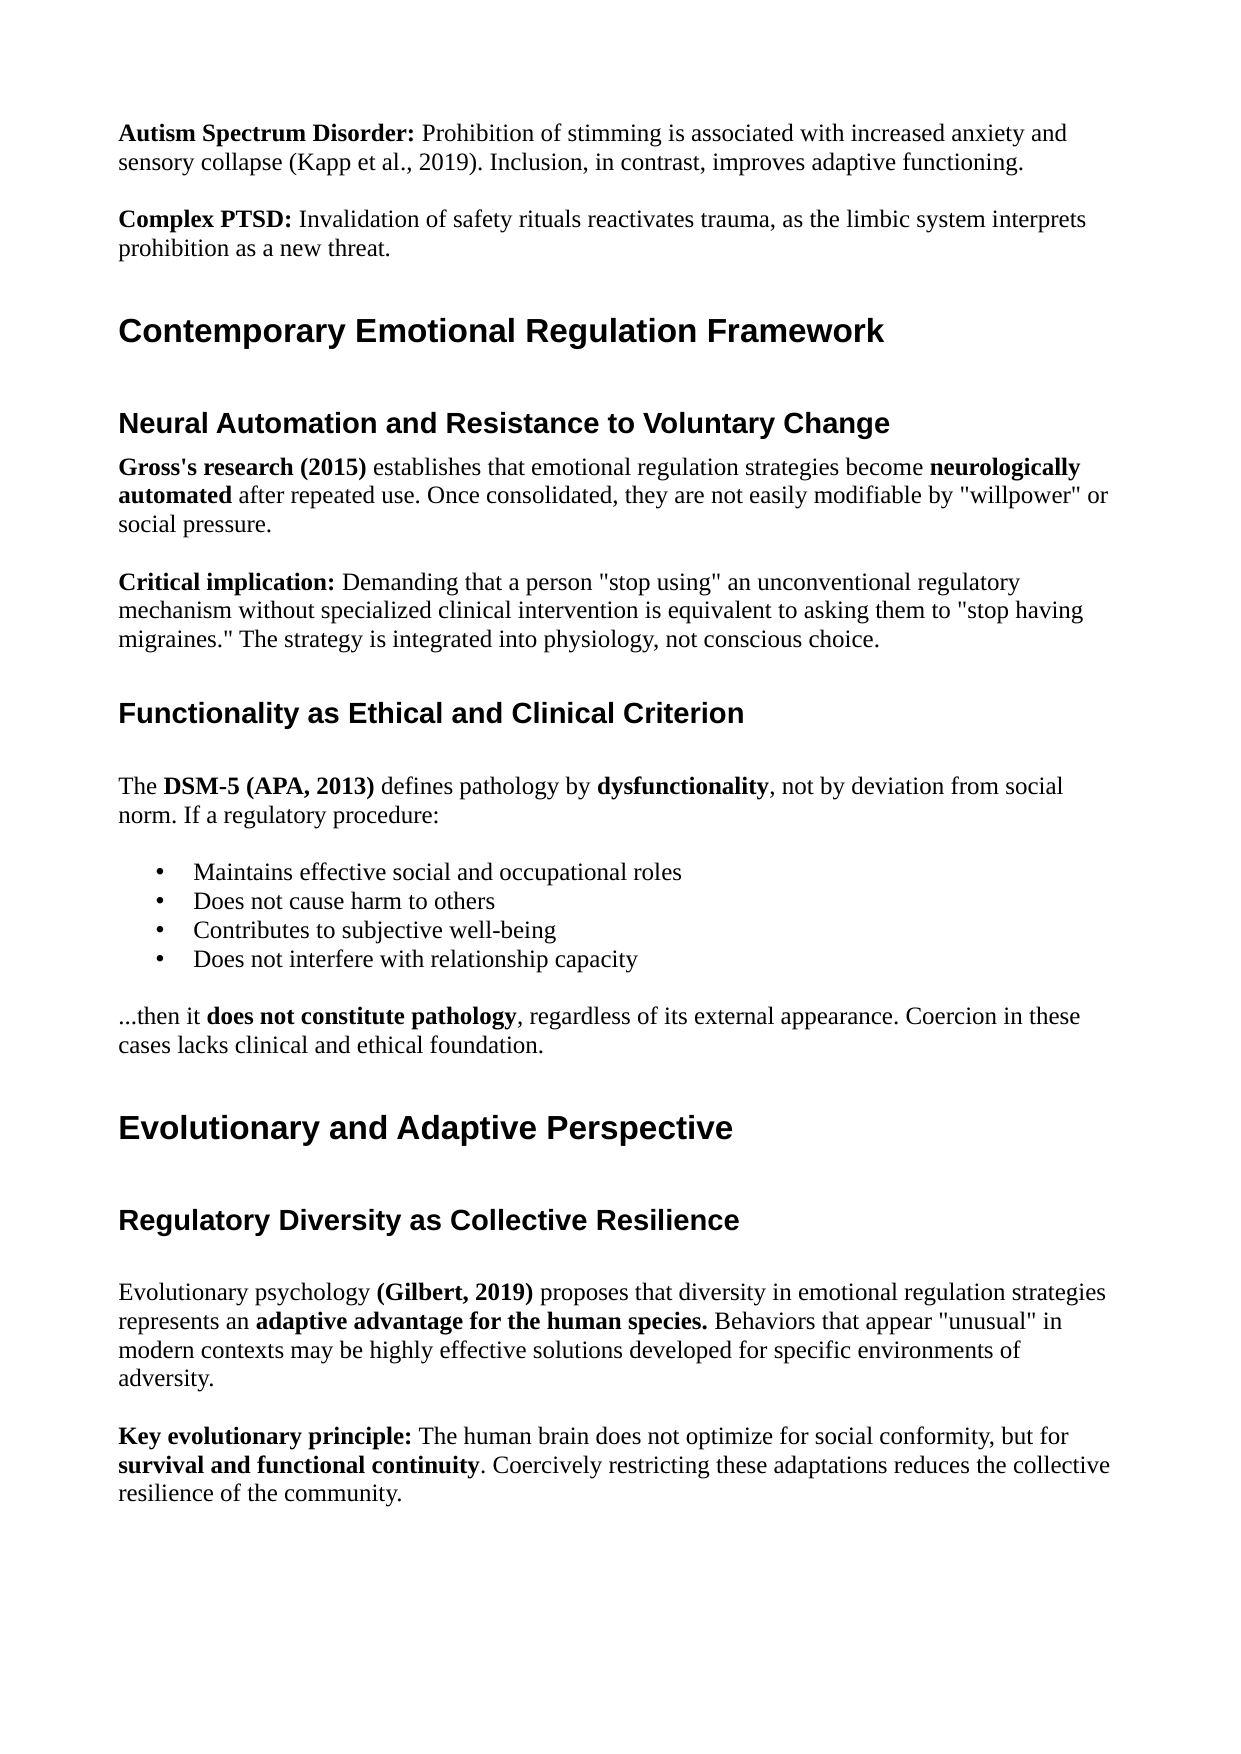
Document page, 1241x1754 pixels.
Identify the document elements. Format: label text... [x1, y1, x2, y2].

list Does not interfere with relationship capacity [156, 944, 1122, 972]
subtitle Regulatory Diversity as Collective Resilience [118, 1202, 1122, 1236]
text Evolutionary psychology (Gilbert, 2019) proposes that diversity in emotional regulation strategies represents an adaptive advantage for the human species. Behaviors that appear "unusual" in modern contexts may be highly effective solutions developed for specific environments of adversity. [118, 1277, 1122, 1392]
text Complex PTSD: Invalidation of safety rituals reactivates trauma, as the limbic system interprets prohibition as a new threat. [118, 204, 1122, 262]
text Critical implication: Demanding that a person "stop using" an unconventional regulatory mechanism without specialized clinical intervention is equivalent to asking them to "stop having migraines." The strategy is integrated into physiology, not conscious choice. [118, 567, 1122, 653]
subtitle Contemporary Emotional Regulation Framework [118, 311, 1122, 350]
list Does not cause harm to others [156, 886, 1122, 915]
list Contributes to subjective well-being [156, 915, 1122, 944]
text ...then it does not constitute pathology, regardless of its external appearance. Coercion in these cases lacks clinical and ethical foundation. [118, 1001, 1122, 1059]
text Gross's research (2015) establishes that emotional regulation strategies become neurologically automated after repeated use. Once consolidated, they are not easily modifiable by "willpower" or social pressure. [118, 452, 1122, 538]
subtitle Functionality as Ethical and Clinical Criterion [118, 696, 1122, 730]
subtitle Neural Automation and Resistance to Voluntary Change [118, 406, 1122, 439]
subtitle Evolutionary and Adaptive Perspective [118, 1108, 1122, 1147]
text Autism Spectrum Disorder: Prohibition of stimming is associated with increased anxiety and sensory collapse (Kapp et al., 2019). Inclusion, in contrast, improves adaptive functioning. [118, 118, 1122, 176]
list Maintains effective social and occupational roles [156, 857, 1122, 886]
text The DSM-5 (APA, 2013) defines pathology by dysfunctionality, not by deviation from social norm. If a regulatory procedure: [118, 771, 1122, 829]
text Key evolutionary principle: The human brain does not optimize for social conformity, but for survival and functional continuity. Coercively restricting these adaptations reduces the collective resilience of the community. [118, 1421, 1122, 1507]
